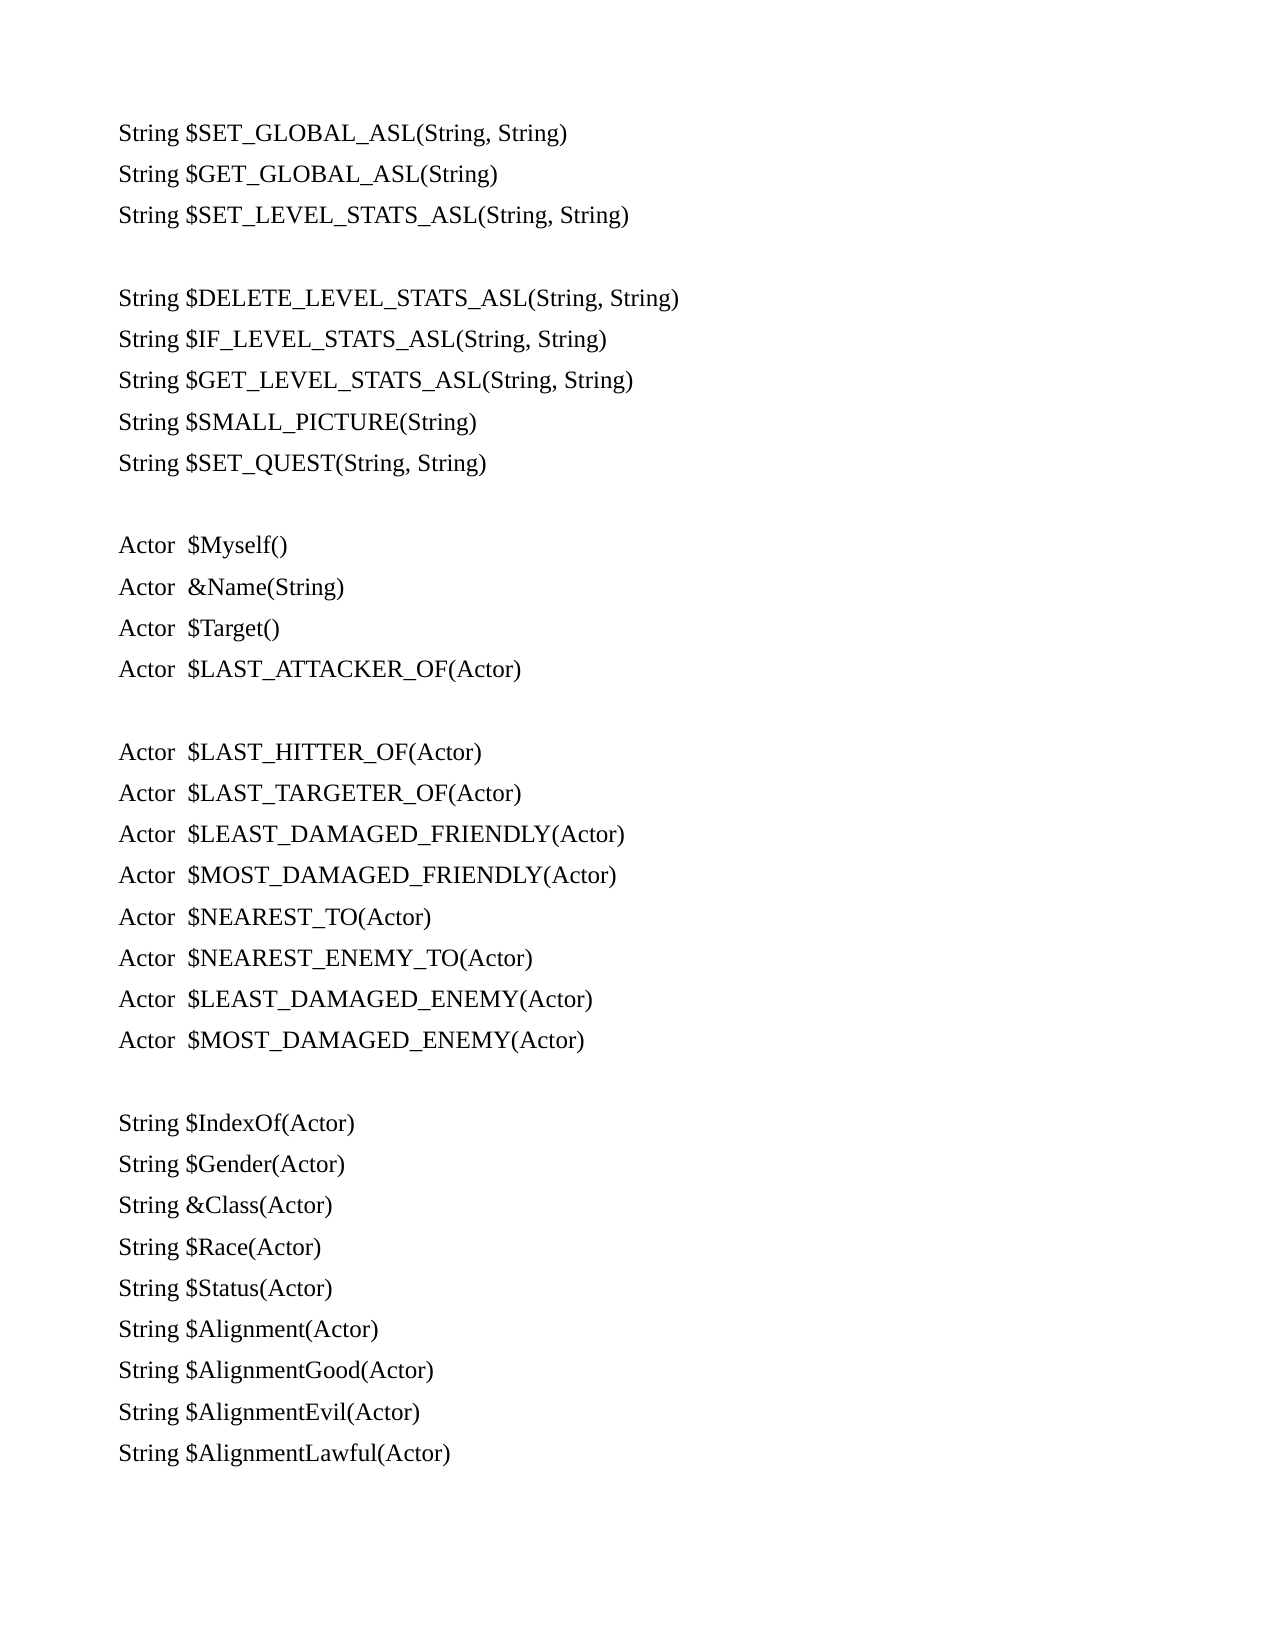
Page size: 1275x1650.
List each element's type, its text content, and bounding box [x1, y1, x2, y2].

text String $GET_GLOBAL_ASL(String) [118, 159, 1157, 188]
text String $GET_LEVEL_STATS_ASL(String, String) [118, 366, 1157, 394]
text Actor $NEAREST_TO(Actor) [118, 902, 1157, 931]
text String $SET_QUEST(String, String) [118, 448, 1157, 477]
text Actor $Myself() [118, 531, 1157, 559]
text String $SET_LEVEL_STATS_ASL(String, String) [118, 201, 1157, 229]
text String $AlignmentGood(Actor) [118, 1356, 1157, 1384]
text Actor $LAST_ATTACKER_OF(Actor) [118, 654, 1157, 683]
text String &Class(Actor) [118, 1191, 1157, 1219]
text Actor $MOST_DAMAGED_ENEMY(Actor) [118, 1026, 1157, 1054]
text String $AlignmentEvil(Actor) [118, 1397, 1157, 1426]
text String $SMALL_PICTURE(String) [118, 407, 1157, 436]
text String $Race(Actor) [118, 1232, 1157, 1261]
text String $SET_GLOBAL_ASL(String, String) [118, 118, 1157, 147]
text Actor $Target() [118, 613, 1157, 642]
text String $IF_LEVEL_STATS_ASL(String, String) [118, 324, 1157, 353]
text String $AlignmentLawful(Actor) [118, 1438, 1157, 1467]
text String $DELETE_LEVEL_STATS_ASL(String, String) [118, 283, 1157, 312]
text Actor $NEAREST_ENEMY_TO(Actor) [118, 943, 1157, 972]
text String $IndexOf(Actor) [118, 1108, 1157, 1137]
text String $Alignment(Actor) [118, 1314, 1157, 1343]
text Actor $LEAST_DAMAGED_ENEMY(Actor) [118, 984, 1157, 1013]
text Actor $LAST_TARGETER_OF(Actor) [118, 778, 1157, 807]
text Actor $MOST_DAMAGED_FRIENDLY(Actor) [118, 861, 1157, 889]
text Actor &Name(String) [118, 572, 1157, 601]
text String $Status(Actor) [118, 1273, 1157, 1302]
text String $Gender(Actor) [118, 1149, 1157, 1178]
text Actor $LEAST_DAMAGED_FRIENDLY(Actor) [118, 819, 1157, 848]
text Actor $LAST_HITTER_OF(Actor) [118, 737, 1157, 766]
